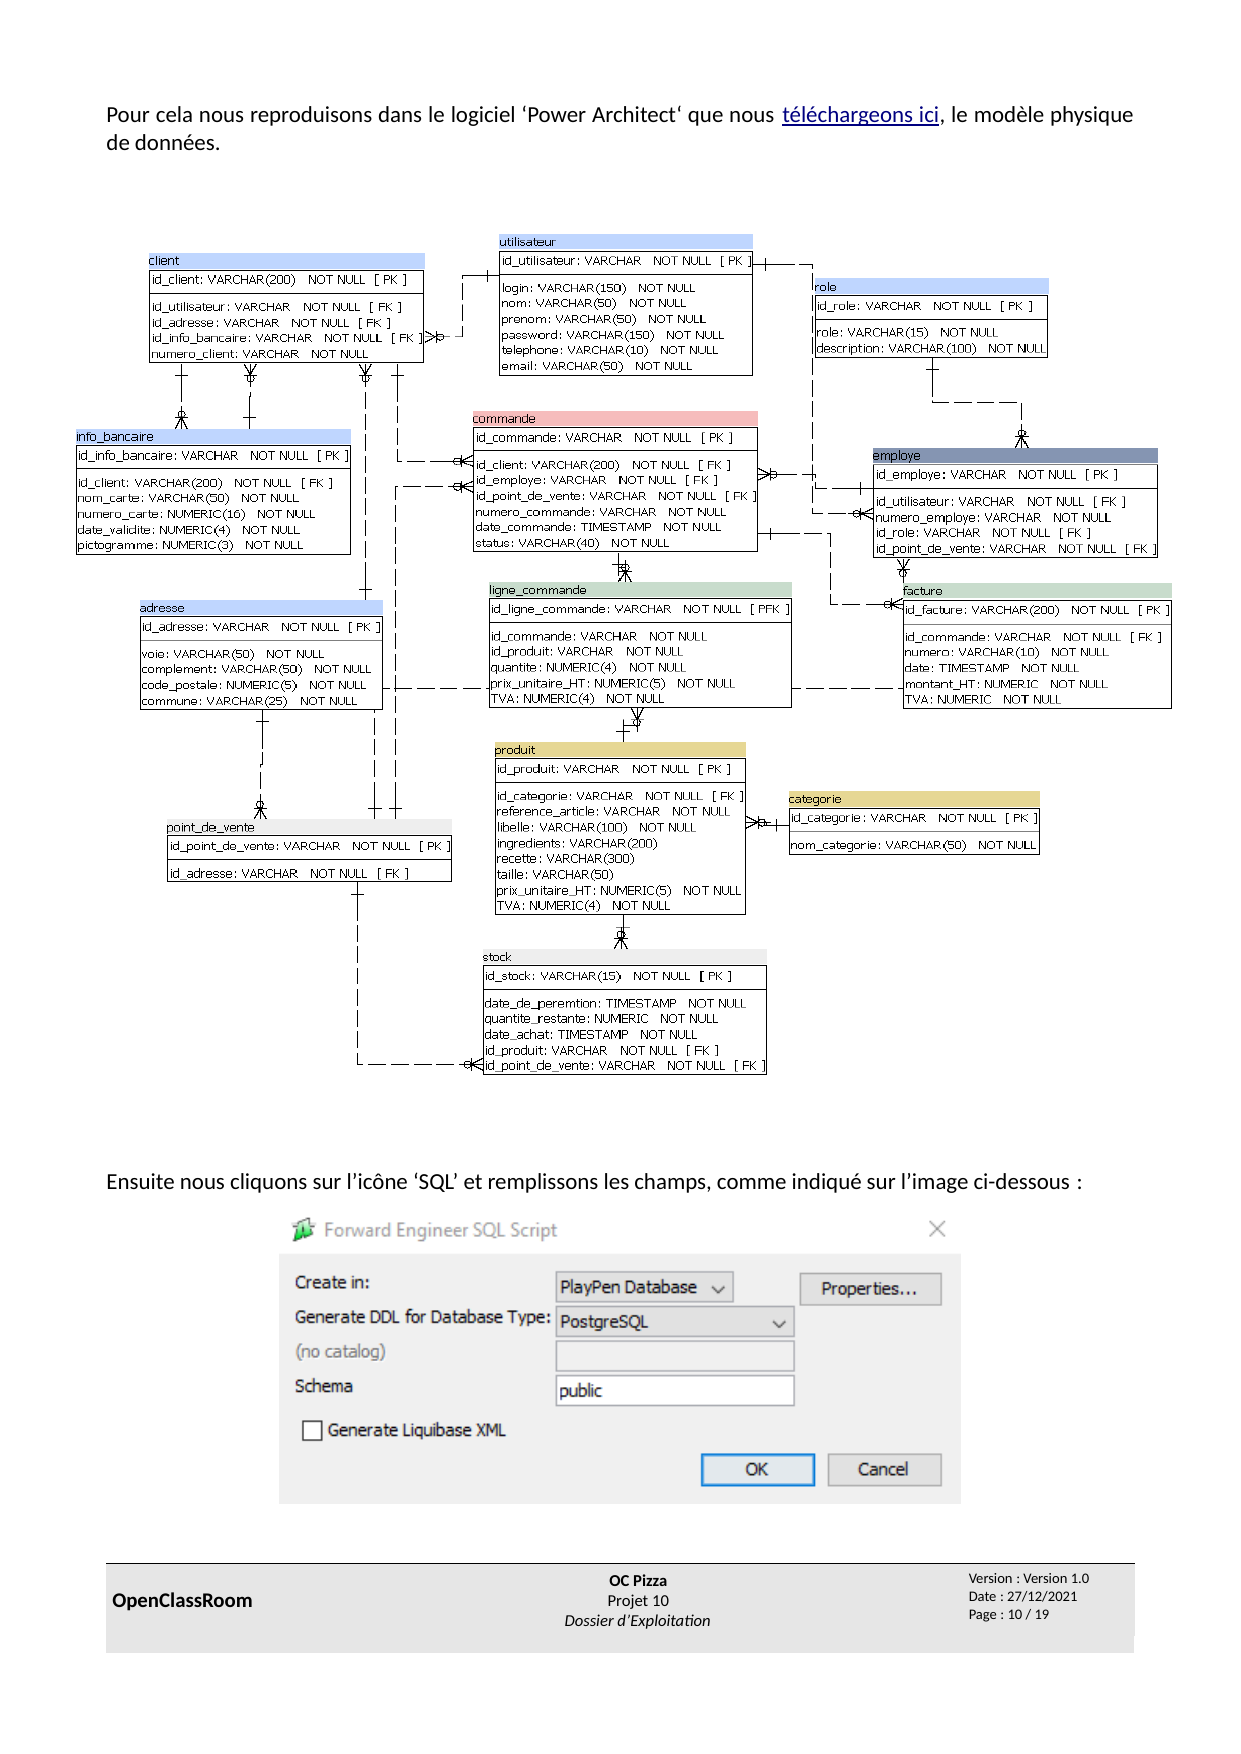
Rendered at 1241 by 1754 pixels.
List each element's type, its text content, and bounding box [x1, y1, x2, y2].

picture [279, 1207, 961, 1504]
text Ensuite nous cliquons sur l’icône ‘SQL’ et remplissons les champs, comme indiqué sur l’image ci-dessous : [106, 1167, 1134, 1195]
picture [53, 209, 1188, 1087]
text Pour cela nous reproduisons dans le logiciel ‘Power Architect‘ que nous téléchargeons ici, le modèle physique de données. [106, 100, 1134, 156]
